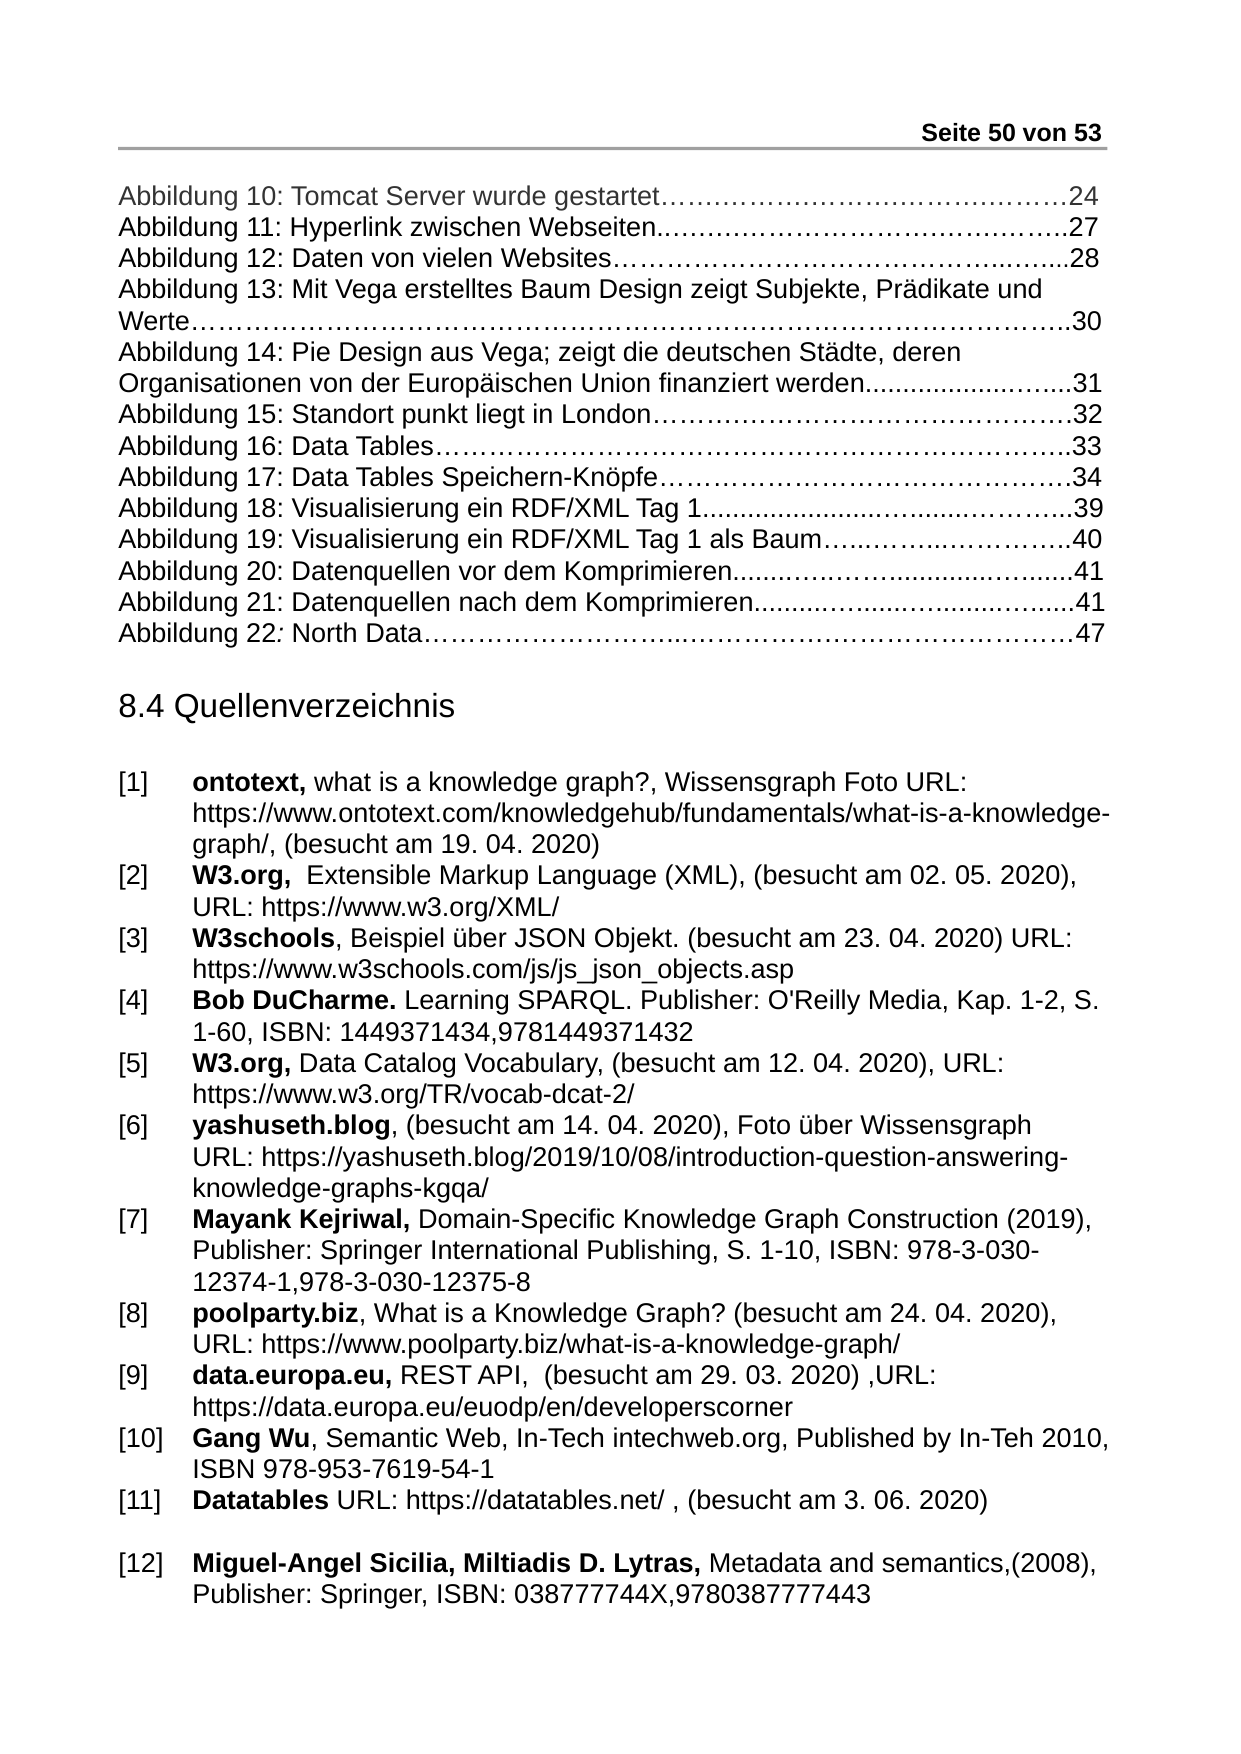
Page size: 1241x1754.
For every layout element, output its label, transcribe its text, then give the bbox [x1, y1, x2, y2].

text Abbildung 15: Standort punkt liegt in London……….……………………………….32 [118, 398, 1123, 430]
text Abbildung 22: North Data………………………...…………….………………………47 [118, 617, 1123, 648]
text Abbildung 17: Data Tables Speichern-Knöpfe……………………………………….34 [118, 461, 1123, 492]
text Abbildung 11: Hyperlink zwischen Webseiten..….….………………….…….……..27 [118, 211, 1123, 242]
text Abbildung 13: Mit Vega erstelltes Baum Design zeigt Subjekte, Prädikate und Werte……………………………………………………………………………………..30 [118, 273, 1123, 336]
text Abbildung 14: Pie Design aus Vega; zeigt die deutschen Städte, deren Organisationen von der Europäischen Union finanziert werden....................…....31 [118, 336, 1123, 398]
text Abbildung 10: Tomcat Server wurde gestartet…….……….……….……….………24 [118, 180, 1123, 211]
text Abbildung 19: Visualisierung ein RDF/XML Tag 1 als Baum…...……...…………..40 [118, 523, 1123, 555]
text Abbildung 16: Data Tables……………………………………………………………..33 [118, 430, 1123, 461]
text [4] Bob DuCharme. Learning SPARQL. Publisher: O'Reilly Media, Kap. 1-2, S. 1-60, ISBN: 1449371434,9781449371432 [118, 984, 1123, 1047]
subtitle 8.4 Quellenverzeichnis [118, 686, 1123, 724]
text [1] ontotext, what is a knowledge graph?, Wissensgraph Foto URL: https://www.ontotext.com/knowledgehub/fundamentals/what-is-a-knowledge- graph/, (besucht am 19. 04. 2020) [118, 766, 1123, 859]
text Abbildung 21: Datenquellen nach dem Komprimieren..........….......….........…......41 [118, 586, 1123, 617]
text [12] Miguel-Angel Sicilia, Miltiadis D. Lytras, Metadata and semantics,(2008), Publisher: Springer, ISBN: 038777744X,9780387777443 [118, 1547, 1123, 1609]
text [2] W3.org, Extensible Markup Language (XML), (besucht am 02. 05. 2020), [118, 859, 1123, 891]
text [7] Mayank Kejriwal, Domain-Specific Knowledge Graph Construction (2019), Publisher: Springer International Publishing, S. 1-10, ISBN: 978-3-030- 12374-1,978-3-030-12375-8 [118, 1203, 1123, 1297]
text [6] yashuseth.blog, (besucht am 14. 04. 2020), Foto über Wissensgraph URL: https://yashuseth.blog/2019/10/08/introduction-question-answering- knowledge-graphs-kgqa/ [118, 1109, 1123, 1203]
text Abbildung 12: Daten von vielen Websites……………………………………...…....28 [118, 242, 1123, 273]
text [3] W3schools, Beispiel über JSON Objekt. (besucht am 23. 04. 2020) URL: https://www.w3schools.com/js/js_json_objects.asp [118, 922, 1123, 984]
text [9] data.europa.eu, REST API, (besucht am 29. 03. 2020) ,URL: https://data.europa.eu/euodp/en/developerscorner [118, 1359, 1123, 1422]
text [5] W3.org, Data Catalog Vocabulary, (besucht am 12. 04. 2020), URL: https://www.w3.org/TR/vocab-dcat-2/ [118, 1047, 1123, 1109]
text URL: https://www.w3.org/XML/ [118, 891, 1123, 922]
text [10] Gang Wu, Semantic Web, In-Tech intechweb.org, Published by In-Teh 2010, ISBN 978-953-7619-54-1 [118, 1422, 1123, 1484]
text [11] Datatables URL: https://datatables.net/ , (besucht am 3. 06. 2020) [118, 1484, 1123, 1516]
text Abbildung 20: Datenquellen vor dem Komprimieren........…..……..............….......41 [118, 555, 1123, 586]
text [8] poolparty.biz, What is a Knowledge Graph? (besucht am 24. 04. 2020), URL: https://www.poolparty.biz/what-is-a-knowledge-graph/ [118, 1297, 1123, 1359]
text Abbildung 18: Visualisierung ein RDF/XML Tag 1........................…........………...39 [118, 492, 1123, 523]
